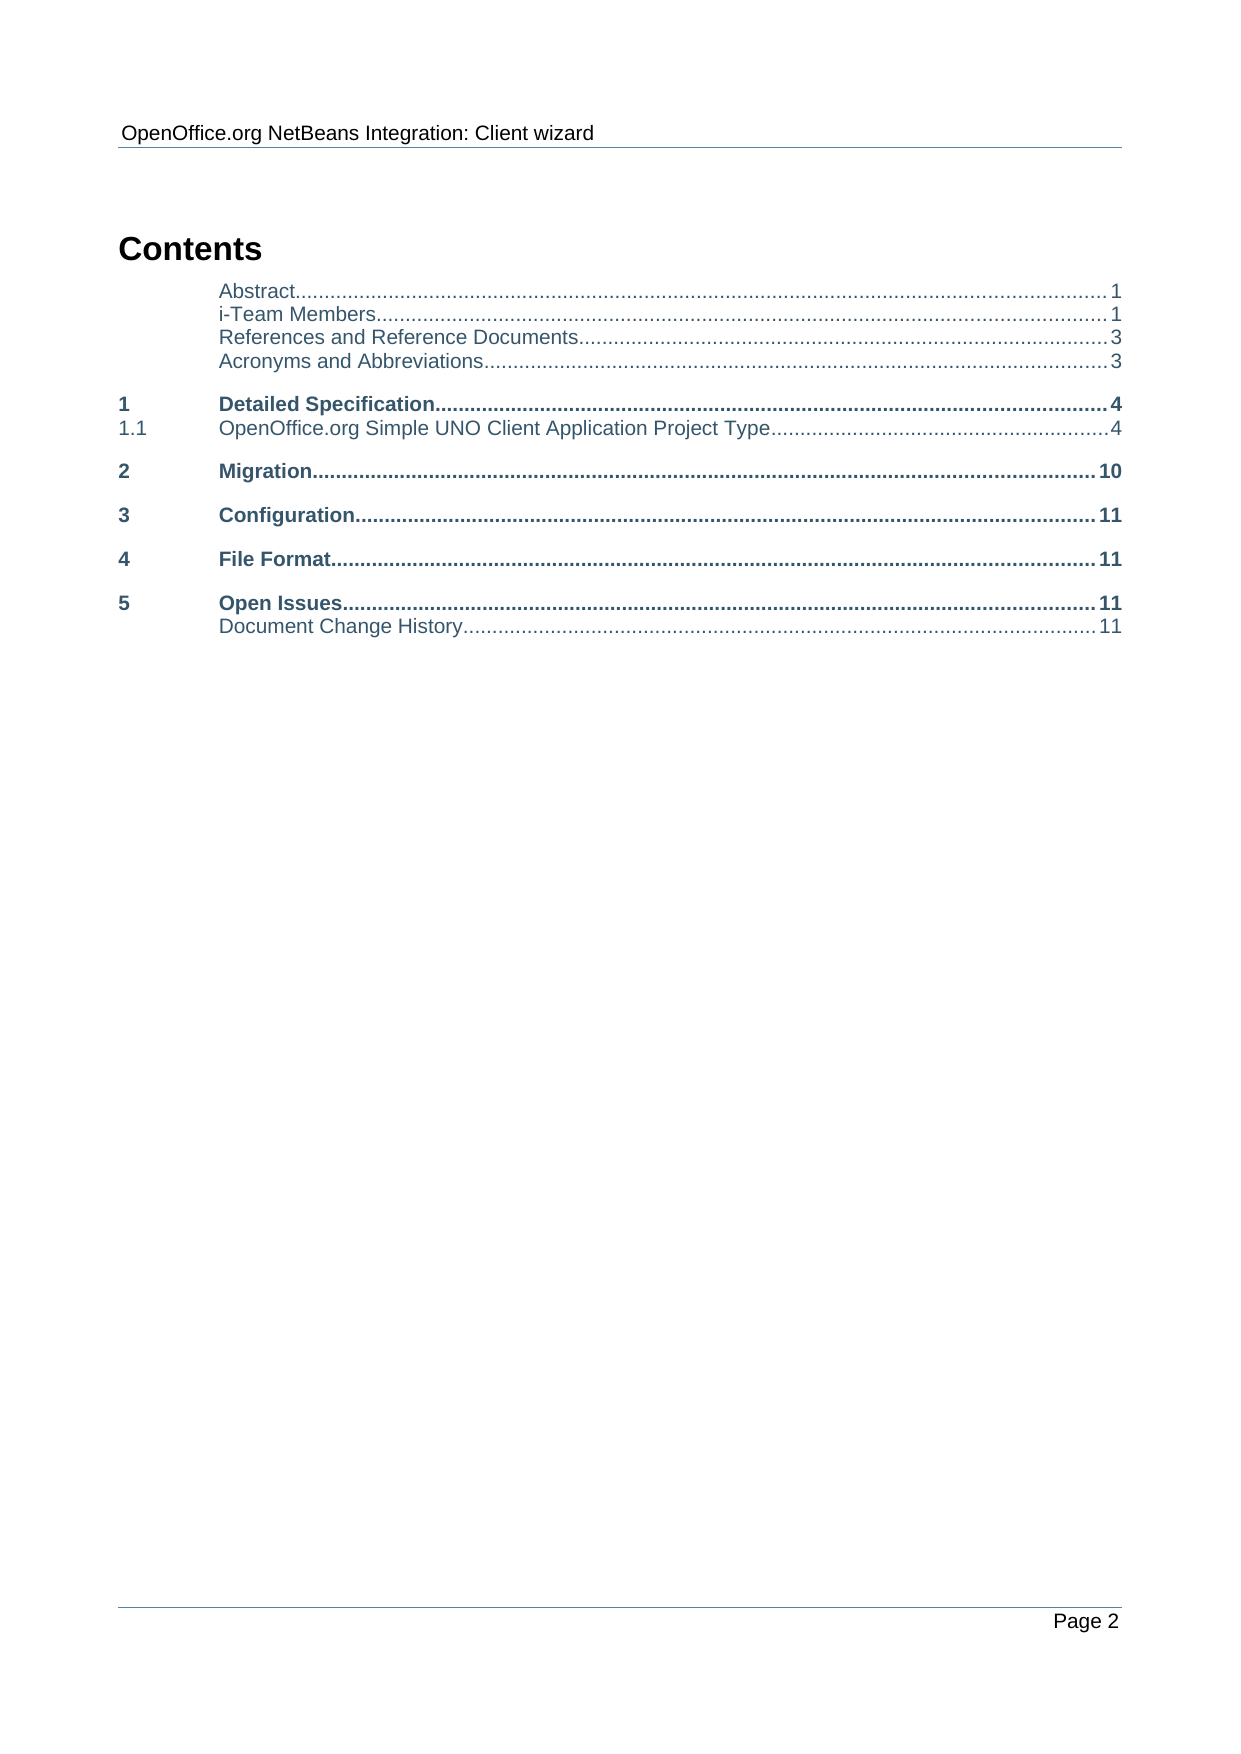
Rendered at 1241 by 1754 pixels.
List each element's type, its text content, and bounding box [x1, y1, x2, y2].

text References and Reference Documents 3 [118, 326, 1122, 349]
text 3 Configuration 11 [118, 504, 1122, 527]
text 1.1 OpenOffice.org Simple UNO Client Application Project Type 4 [118, 416, 1122, 439]
subtitle Contents [118, 230, 1122, 267]
text 2 Migration 10 [118, 460, 1122, 483]
text 5 Open Issues 11 [118, 592, 1122, 615]
text 4 File Format 11 [118, 548, 1122, 571]
text i-Team Members 1 [118, 303, 1122, 326]
text Document Change History 11 [118, 615, 1122, 638]
text Acronyms and Abbreviations 3 [118, 349, 1122, 372]
text Abstract 1 [118, 279, 1122, 303]
text 1 Detailed Specification 4 [118, 393, 1122, 416]
